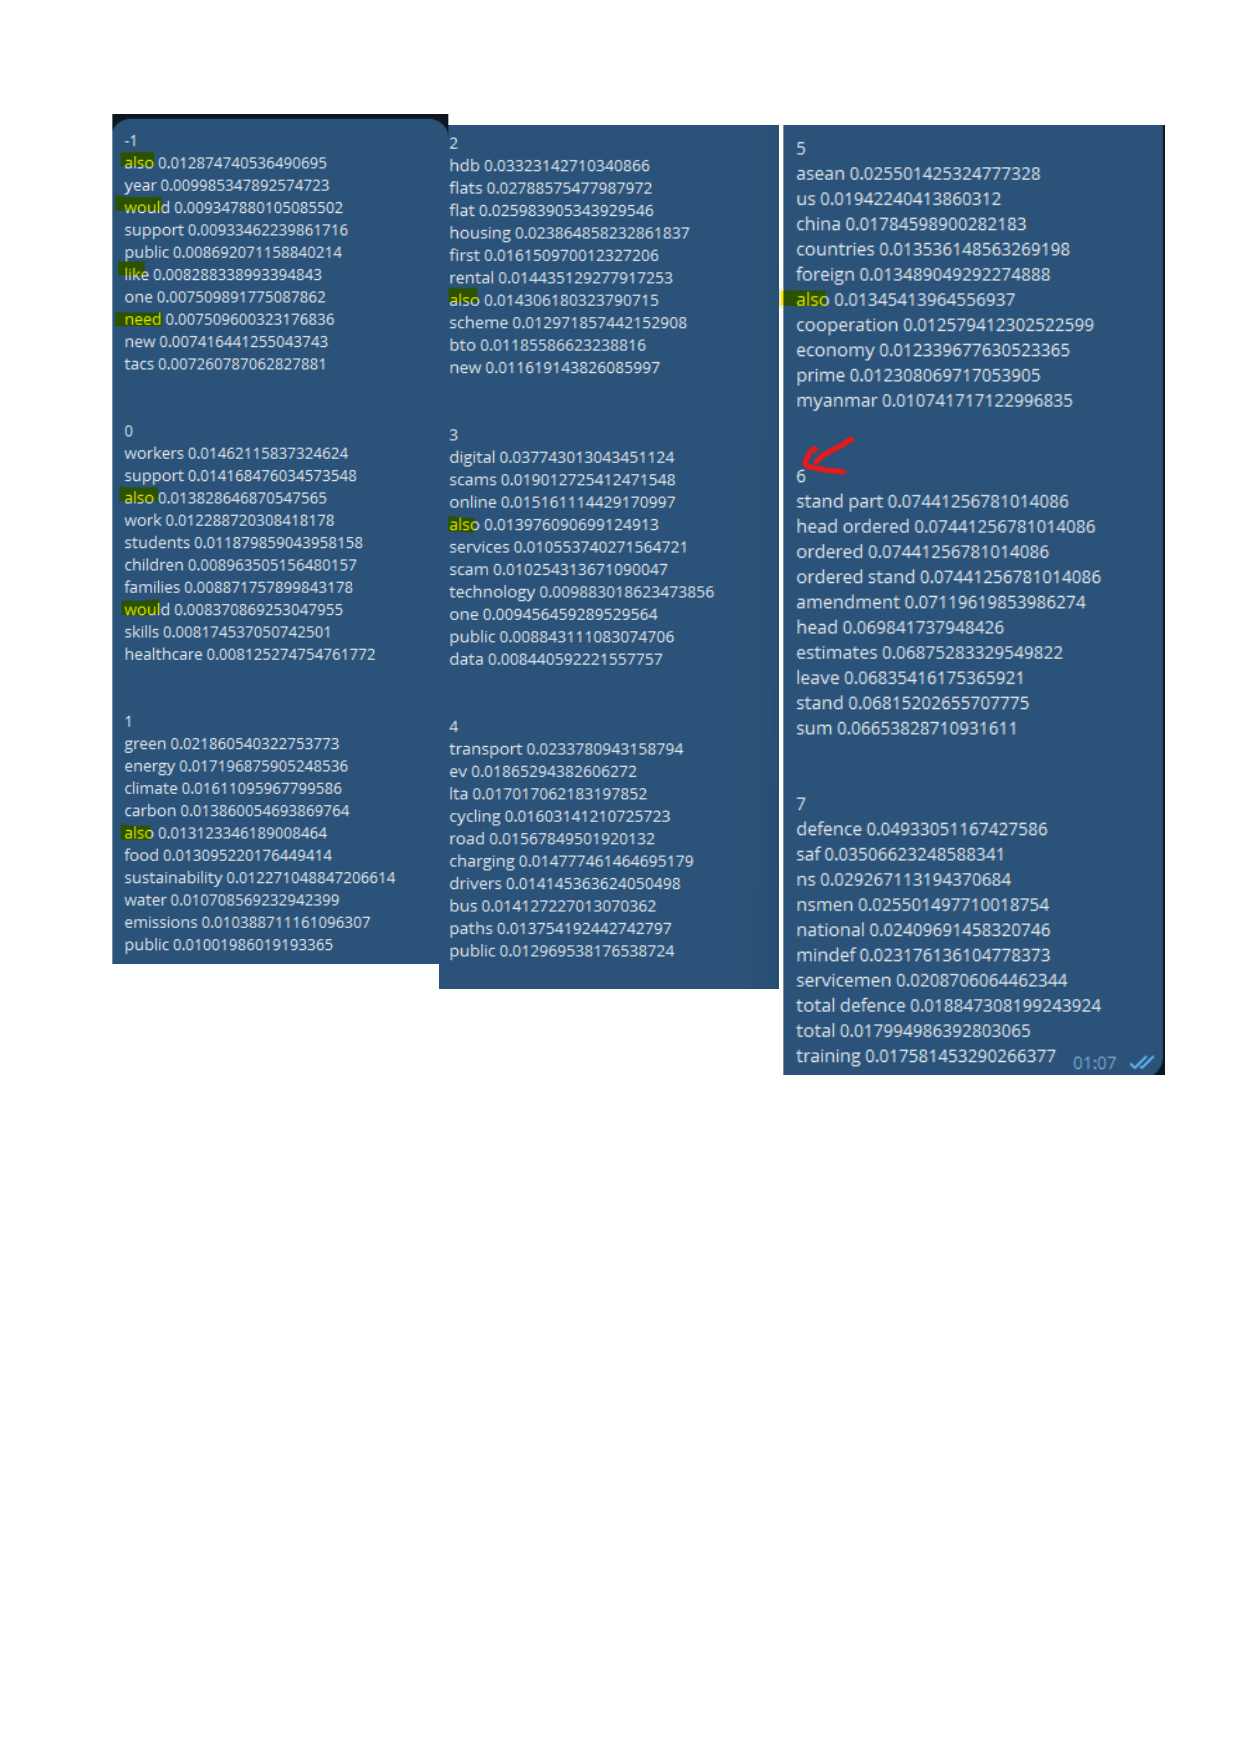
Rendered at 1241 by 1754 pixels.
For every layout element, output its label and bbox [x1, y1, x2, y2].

picture [112, 114, 1165, 1075]
